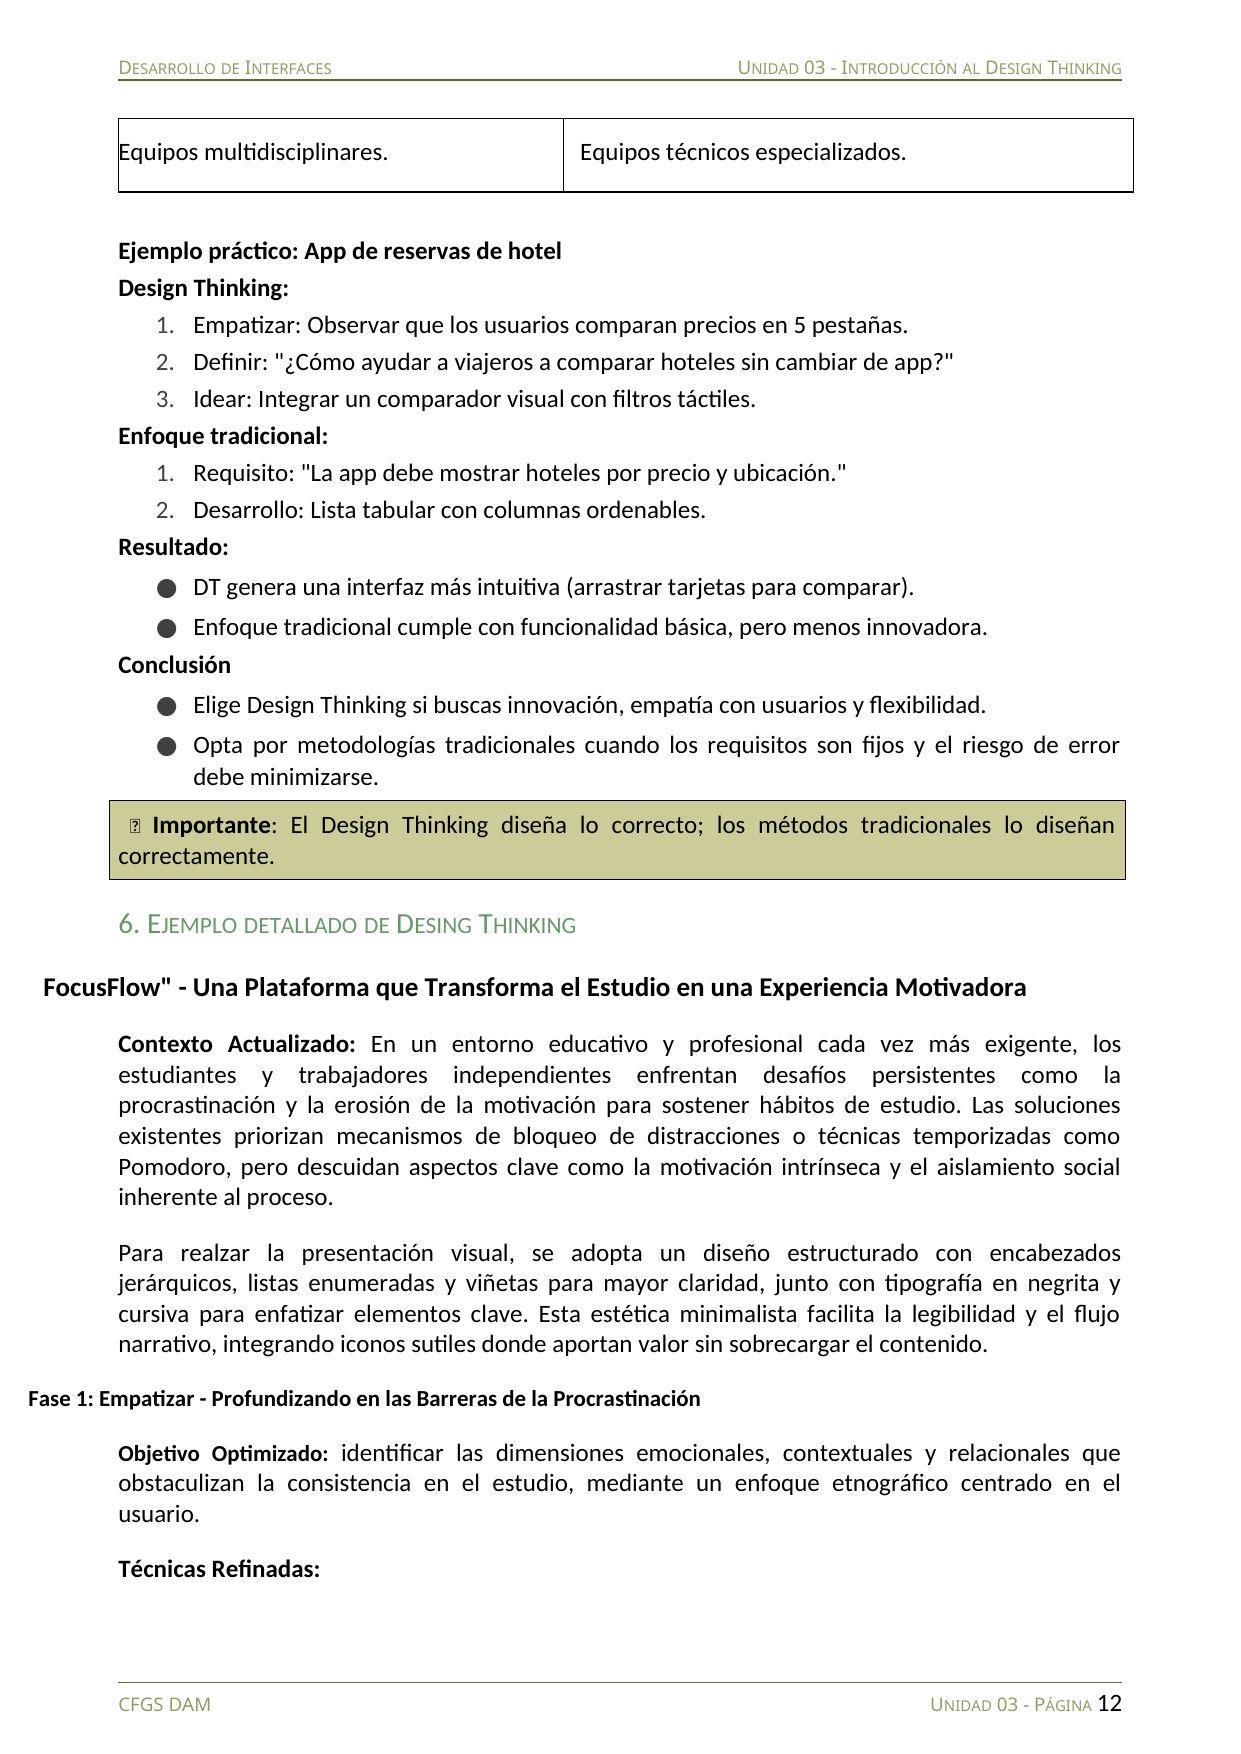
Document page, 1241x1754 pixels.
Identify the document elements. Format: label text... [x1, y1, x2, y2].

list Requisito: "La app debe mostrar hoteles por precio y ubicación." [156, 457, 1122, 488]
text Para realzar la presentación visual, se adopta un diseño estructurado con encabezados jerárquicos, listas enumeradas y viñetas para mayor claridad, junto con tipografía en negrita y cursiva para enfatizar elementos clave. Esta estética minimalista facilita la legibilidad y el flujo narrativo, integrando iconos sutiles donde aportan valor sin sobrecargar el contenido. [118, 1237, 1122, 1359]
table_cell Equipos multidisciplinares. [119, 119, 563, 191]
list Desarrollo: Lista tabular con columnas ordenables. [156, 494, 1122, 525]
list DT genera una interfaz más intuitiva (arrastrar tarjetas para comparar). [156, 568, 1122, 602]
table_cell Equipos técnicos especializados. [564, 119, 1133, 191]
subtitle FocusFlow" - Una Plataforma que Transforma el Estudio en una Experiencia Motivadora [43, 971, 1122, 1003]
text Conclusión [118, 649, 1122, 680]
text Técnicas Refinadas: [118, 1553, 1122, 1584]
list Definir: "¿Cómo ayudar a viajeros a comparar hoteles sin cambiar de app?" [156, 346, 1122, 377]
text Enfoque tradicional: [118, 420, 1122, 451]
list Opta por metodologías tradicionales cuando los requisitos son fijos y el riesgo de error debe minimizarse. [156, 727, 1122, 791]
text Ejemplo práctico: App de reservas de hotel [118, 235, 1122, 266]
text Design Thinking: [118, 272, 1122, 303]
list Empatizar: Observar que los usuarios comparan precios en 5 pestañas. [156, 309, 1122, 340]
text 📖 Importante: El Design Thinking diseña lo correcto; los métodos tradicionales lo diseñan correctamente. [110, 801, 1125, 879]
text Resultado: [118, 531, 1122, 562]
subtitle Fase 1: Empatizar - Profundizando en las Barreras de la Procrastinación [28, 1384, 1122, 1412]
text Contexto Actualizado: En un entorno educativo y profesional cada vez más exigente, los estudiantes y trabajadores independientes enfrentan desafíos persistentes como la procrastinación y la erosión de la motivación para sostener hábitos de estudio. Las soluciones existentes priorizan mecanismos de bloqueo de distracciones o técnicas temporizadas como Pomodoro, pero descuidan aspectos clave como la motivación intrínseca y el aislamiento social inherente al proceso. [118, 1028, 1122, 1212]
list Elige Design Thinking si buscas innovación, empatía con usuarios y flexibilidad. [156, 686, 1122, 720]
list Idear: Integrar un comparador visual con filtros táctiles. [156, 383, 1122, 414]
text Objetivo Optimizado: identificar las dimensiones emocionales, contextuales y relacionales que obstaculizan la consistencia en el estudio, mediante un enfoque etnográfico centrado en el usuario. [118, 1437, 1122, 1528]
subtitle 6. Ejemplo detallado de Desing Thinking [118, 905, 1122, 940]
list Enfoque tradicional cumple con funcionalidad básica, pero menos innovadora. [156, 609, 1122, 643]
